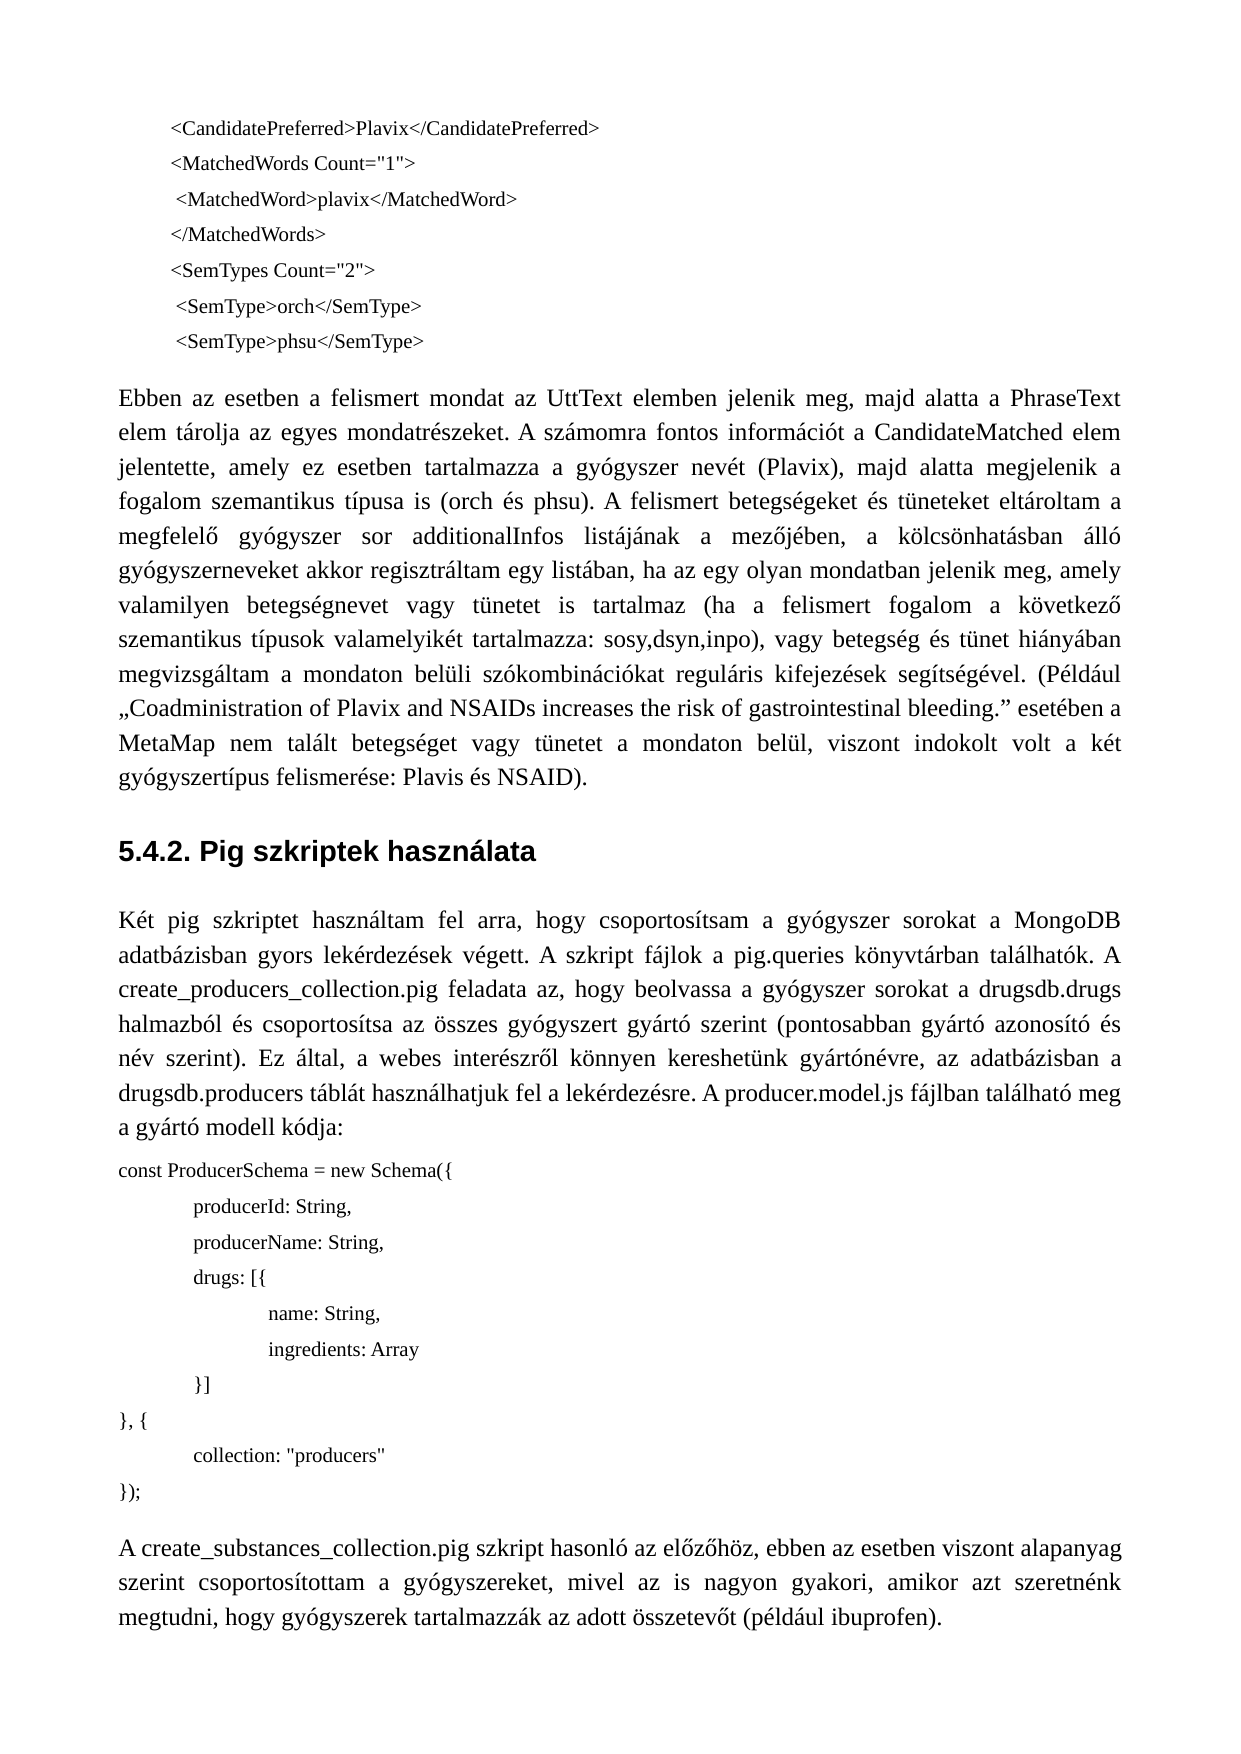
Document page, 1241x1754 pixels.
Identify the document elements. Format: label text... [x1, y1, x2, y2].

text }] [118, 1375, 1122, 1396]
text }); [118, 1482, 1122, 1503]
text producerId: String, [118, 1197, 1122, 1218]
text <SemTypes Count="2"> [118, 261, 1122, 282]
subtitle Pig szkriptek használata [118, 834, 1122, 868]
text drugs: [{ [118, 1268, 1122, 1289]
text name: String, [118, 1304, 1122, 1325]
text <MatchedWords Count="1"> [118, 154, 1122, 175]
text <SemType>phsu</SemType> [118, 332, 1122, 353]
title A create_substances_collection.pig szkript hasonló az előzőhöz, ebben az esetben viszont alapanyag szerint csoportosítottam a gyógyszereket, mivel az is nagyon gyakori, amikor azt szeretnénk megtudni, hogy gyógyszerek tartalmazzák az adott összetevőt (például ibuprofen). [118, 1533, 1122, 1631]
text ingredients: Array [118, 1339, 1122, 1360]
text <CandidatePreferred>Plavix</CandidatePreferred> [118, 118, 1122, 139]
text <SemType>orch</SemType> [118, 296, 1122, 317]
text collection: "producers" [118, 1446, 1122, 1467]
text </MatchedWords> [118, 225, 1122, 246]
text Két pig szkriptet használtam fel arra, hogy csoportosítsam a gyógyszer sorokat a MongoDB adatbázisban gyors lekérdezések végett. A szkript fájlok a pig.queries könyvtárban találhatók. A create_producers_collection.pig feladata az, hogy beolvassa a gyógyszer sorokat a drugsdb.drugs halmazból és csoportosítsa az összes gyógyszert gyártó szerint (pontosabban gyártó azonosító és név szerint). Ez által, a webes interészről könnyen kereshetünk gyártónévre, az adatbázisban a drugsdb.producers táblát használhatjuk fel a lekérdezésre. A producer.model.js fájlban található meg a gyártó modell kódja: [118, 905, 1122, 1141]
text producerName: String, [118, 1232, 1122, 1253]
text }, { [118, 1411, 1122, 1432]
title Ebben az esetben a felismert mondat az UttText elemben jelenik meg, majd alatta a PhraseText elem tárolja az egyes mondatrészeket. A számomra fontos információt a CandidateMatched elem jelentette, amely ez esetben tartalmazza a gyógyszer nevét (Plavix), majd alatta megjelenik a fogalom szemantikus típusa is (orch és phsu). A felismert betegségeket és tüneteket eltároltam a megfelelő gyógyszer sor additionalInfos listájának a mezőjében, a kölcsönhatásban álló gyógyszerneveket akkor regisztráltam egy listában, ha az egy olyan mondatban jelenik meg, amely valamilyen betegségnevet vagy tünetet is tartalmaz (ha a felismert fogalom a következő szemantikus típusok valamelyikét tartalmazza: sosy,dsyn,inpo), vagy betegség és tünet hiányában megvizsgáltam a mondaton belüli szókombinációkat reguláris kifejezések segítségével. (Például „Coadministration of Plavix and NSAIDs increases the risk of gastrointestinal bleeding.” esetében a MetaMap nem talált betegséget vagy tünetet a mondaton belül, viszont indokolt volt a két gyógyszertípus felismerése: Plavis és NSAID). [118, 383, 1122, 791]
text <MatchedWord>plavix</MatchedWord> [118, 189, 1122, 210]
text const ProducerSchema = new Schema({ [118, 1161, 1122, 1182]
